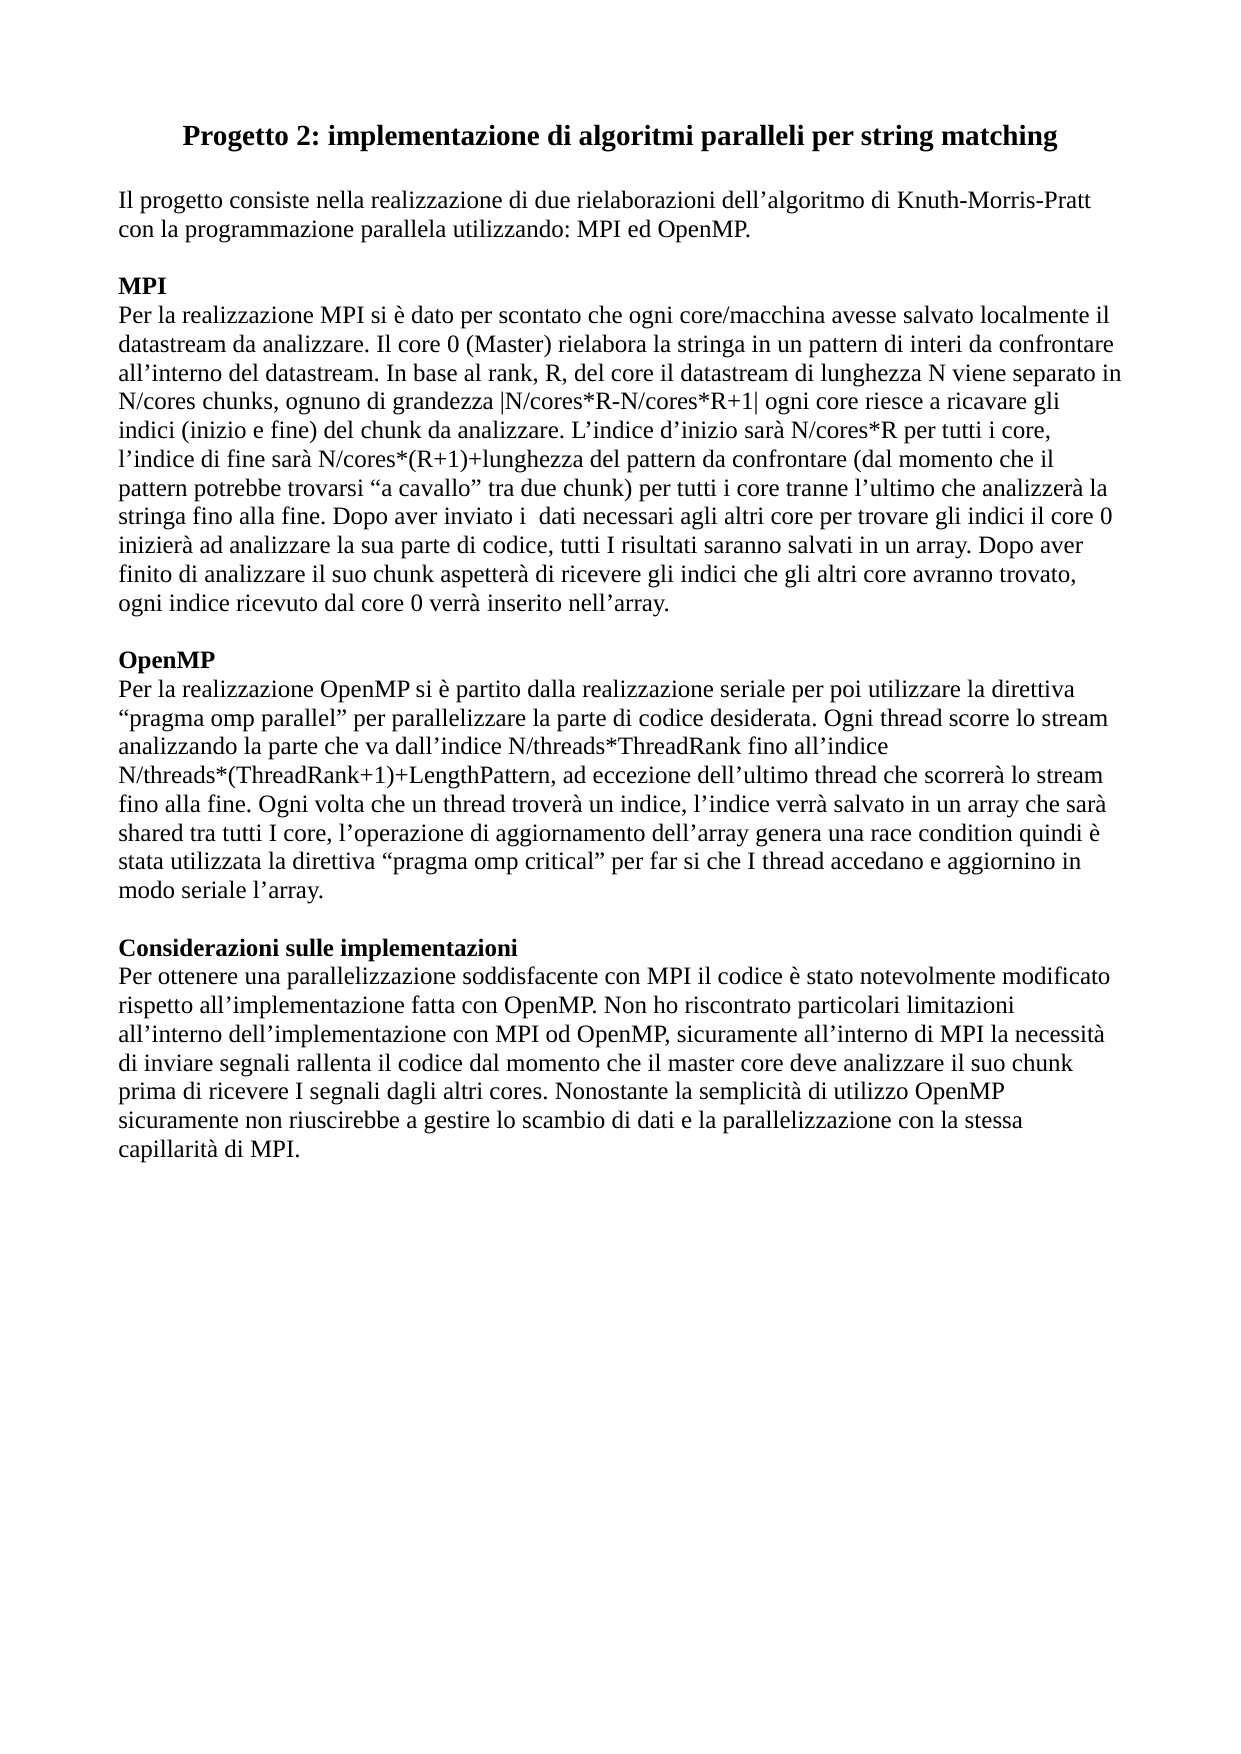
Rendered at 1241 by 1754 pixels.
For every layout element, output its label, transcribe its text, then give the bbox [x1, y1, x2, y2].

text Per la realizzazione OpenMP si è partito dalla realizzazione seriale per poi utilizzare la direttiva “pragma omp parallel” per parallelizzare la parte di codice desiderata. Ogni thread scorre lo stream analizzando la parte che va dall’indice N/threads*ThreadRank fino all’indice N/threads*(ThreadRank+1)+LengthPattern, ad eccezione dell’ultimo thread che scorrerà lo stream fino alla fine. Ogni volta che un thread troverà un indice, l’indice verrà salvato in un array che sarà shared tra tutti I core, l’operazione di aggiornamento dell’array genera una race condition quindi è stata utilizzata la direttiva “pragma omp critical” per far si che I thread accedano e aggiornino in modo seriale l’array. [118, 674, 1122, 904]
text Per la realizzazione MPI si è dato per scontato che ogni core/macchina avesse salvato localmente il datastream da analizzare. Il core 0 (Master) rielabora la stringa in un pattern di interi da confrontare all’interno del datastream. In base al rank, R, del core il datastream di lunghezza N viene separato in N/cores chunks, ognuno di grandezza |N/cores*R-N/cores*R+1| ogni core riesce a ricavare gli indici (inizio e fine) del chunk da analizzare. L’indice d’inizio sarà N/cores*R per tutti i core, l’indice di fine sarà N/cores*(R+1)+lunghezza del pattern da confrontare (dal momento che il pattern potrebbe trovarsi “a cavallo” tra due chunk) per tutti i core tranne l’ultimo che analizzerà la stringa fino alla fine. Dopo aver inviato i dati necessari agli altri core per trovare gli indici il core 0 inizierà ad analizzare la sua parte di codice, tutti I risultati saranno salvati in un array. Dopo aver finito di analizzare il suo chunk aspetterà di ricevere gli indici che gli altri core avranno trovato, ogni indice ricevuto dal core 0 verrà inserito nell’array. [118, 300, 1122, 616]
text Per ottenere una parallelizzazione soddisfacente con MPI il codice è stato notevolmente modificato rispetto all’implementazione fatta con OpenMP. Non ho riscontrato particolari limitazioni all’interno dell’implementazione con MPI od OpenMP, sicuramente all’interno di MPI la necessità di inviare segnali rallenta il codice dal momento che il master core deve analizzare il suo chunk prima di ricevere I segnali dagli altri cores. Nonostante la semplicità di utilizzo OpenMP sicuramente non riuscirebbe a gestire lo scambio di dati e la parallelizzazione con la stessa capillarità di MPI. [118, 961, 1122, 1163]
text OpenMP [118, 645, 1122, 674]
text Considerazioni sulle implementazioni [118, 933, 1122, 961]
text Il progetto consiste nella realizzazione di due rielaborazioni dell’algoritmo di Knuth-Morris-Pratt con la programmazione parallela utilizzando: MPI ed OpenMP. [118, 185, 1122, 243]
text Progetto 2: implementazione di algoritmi paralleli per string matching [118, 118, 1122, 152]
text MPI [118, 271, 1122, 300]
